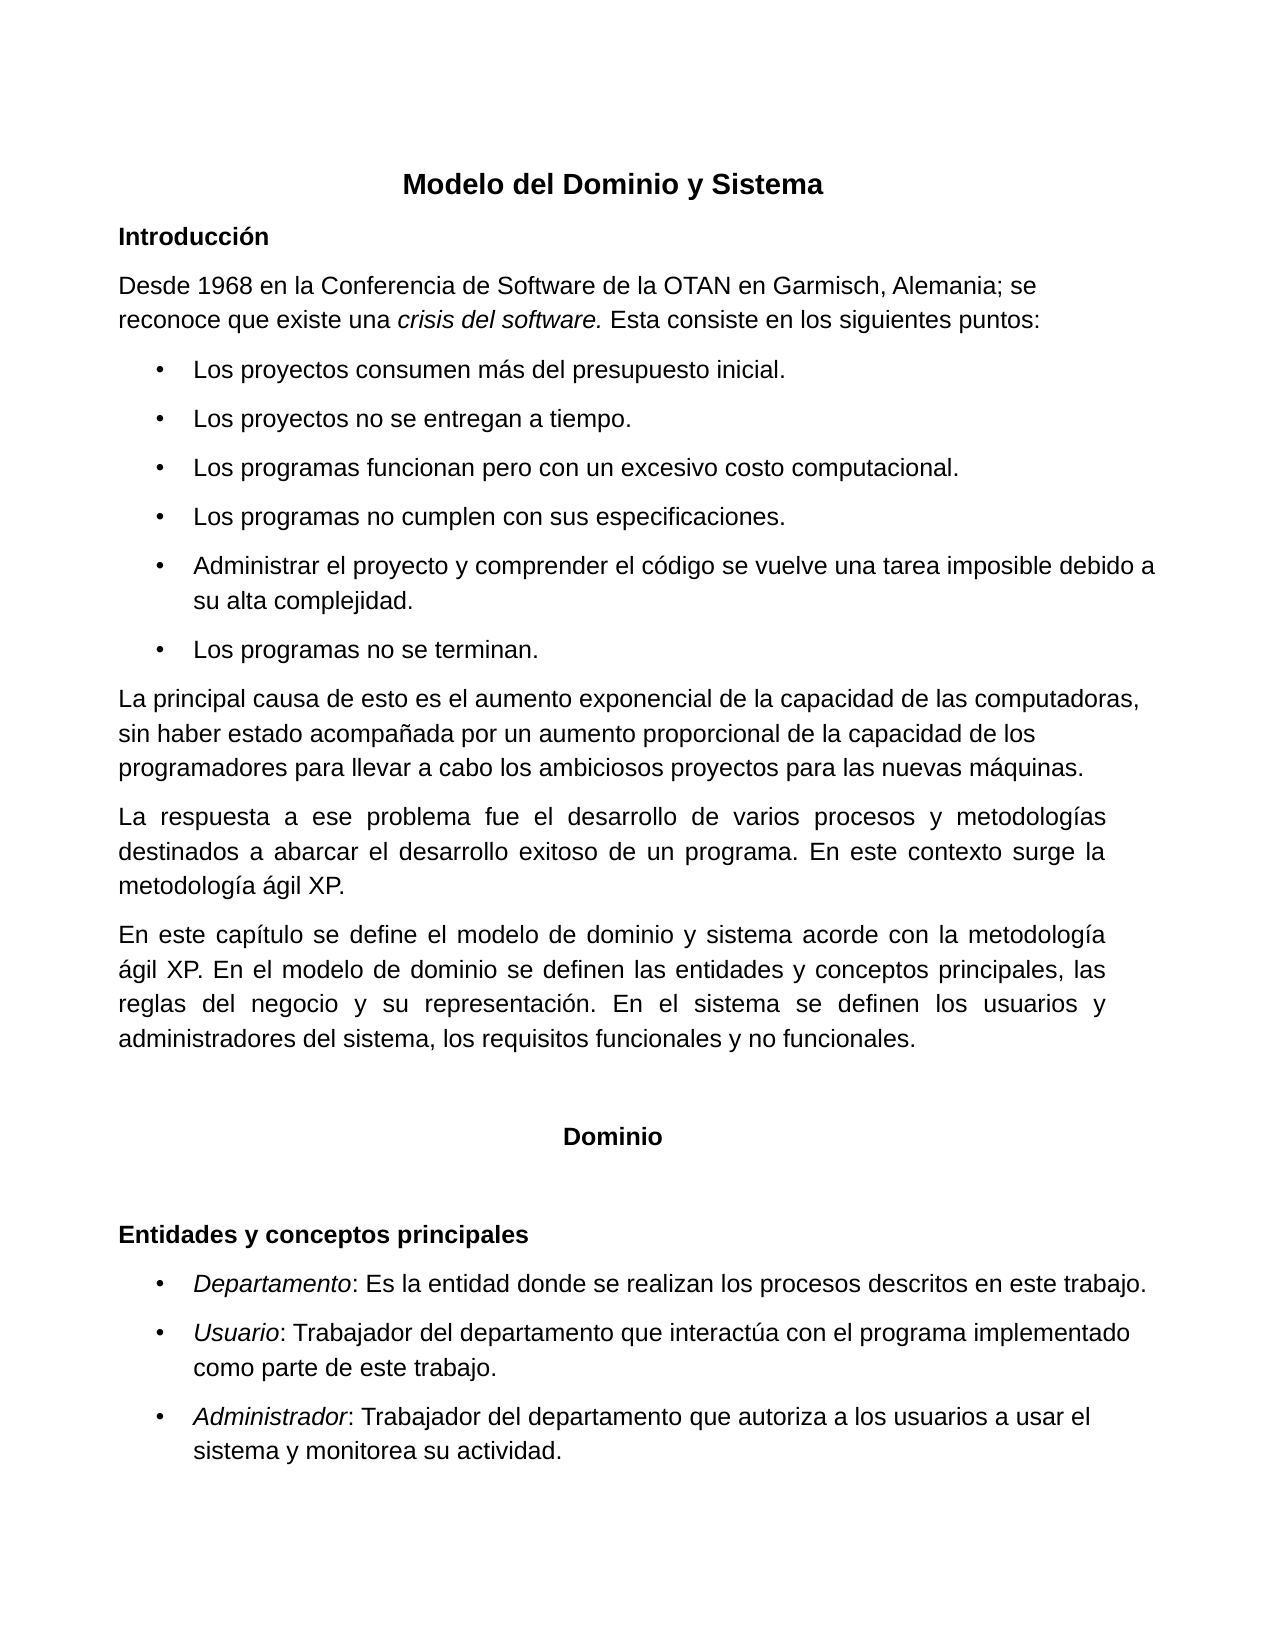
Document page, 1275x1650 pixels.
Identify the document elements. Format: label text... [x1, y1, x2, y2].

list Los programas no cumplen con sus especificaciones. [156, 502, 1157, 531]
text Desde 1968 en la Conferencia de Software de la OTAN en Garmisch, Alemania; se reconoce que existe una crisis del software. Esta consiste en los siguientes puntos: [118, 271, 1108, 334]
text En este capítulo se define el modelo de dominio y sistema acorde con la metodología ágil XP. En el modelo de dominio se definen las entidades y conceptos principales, las reglas del negocio y su representación. En el sistema se definen los usuarios y administradores del sistema, los requisitos funcionales y no funcionales. [118, 920, 1108, 1052]
text La respuesta a ese problema fue el desarrollo de varios procesos y metodologías destinados a abarcar el desarrollo exitoso de un programa. En este contexto surge la metodología ágil XP. [118, 802, 1108, 900]
list Administrar el proyecto y comprender el código se vuelve una tarea imposible debido a su alta complejidad. [156, 551, 1157, 614]
list Los proyectos no se entregan a tiempo. [156, 404, 1157, 433]
list Los proyectos consumen más del presupuesto inicial. [156, 354, 1157, 383]
text Introducción [118, 222, 1108, 251]
text Entidades y conceptos principales [118, 1220, 1108, 1248]
list Los programas funcionan pero con un excesivo costo computacional. [156, 453, 1157, 482]
text La principal causa de esto es el aumento exponencial de la capacidad de las computadoras, sin haber estado acompañada por un aumento proporcional de la capacidad de los programadores para llevar a cabo los ambiciosos proyectos para las nuevas máquinas. [118, 684, 1157, 782]
list Los programas no se terminan. [156, 635, 1157, 664]
list Administrador: Trabajador del departamento que autoriza a los usuarios a usar el sistema y monitorea su actividad. [156, 1402, 1157, 1465]
text Modelo del Dominio y Sistema [118, 167, 1108, 201]
list Usuario: Trabajador del departamento que interactúa con el programa implementado como parte de este trabajo. [156, 1318, 1157, 1381]
list Departamento: Es la entidad donde se realizan los procesos descritos en este trabajo. [156, 1269, 1157, 1298]
text Dominio [118, 1122, 1108, 1150]
